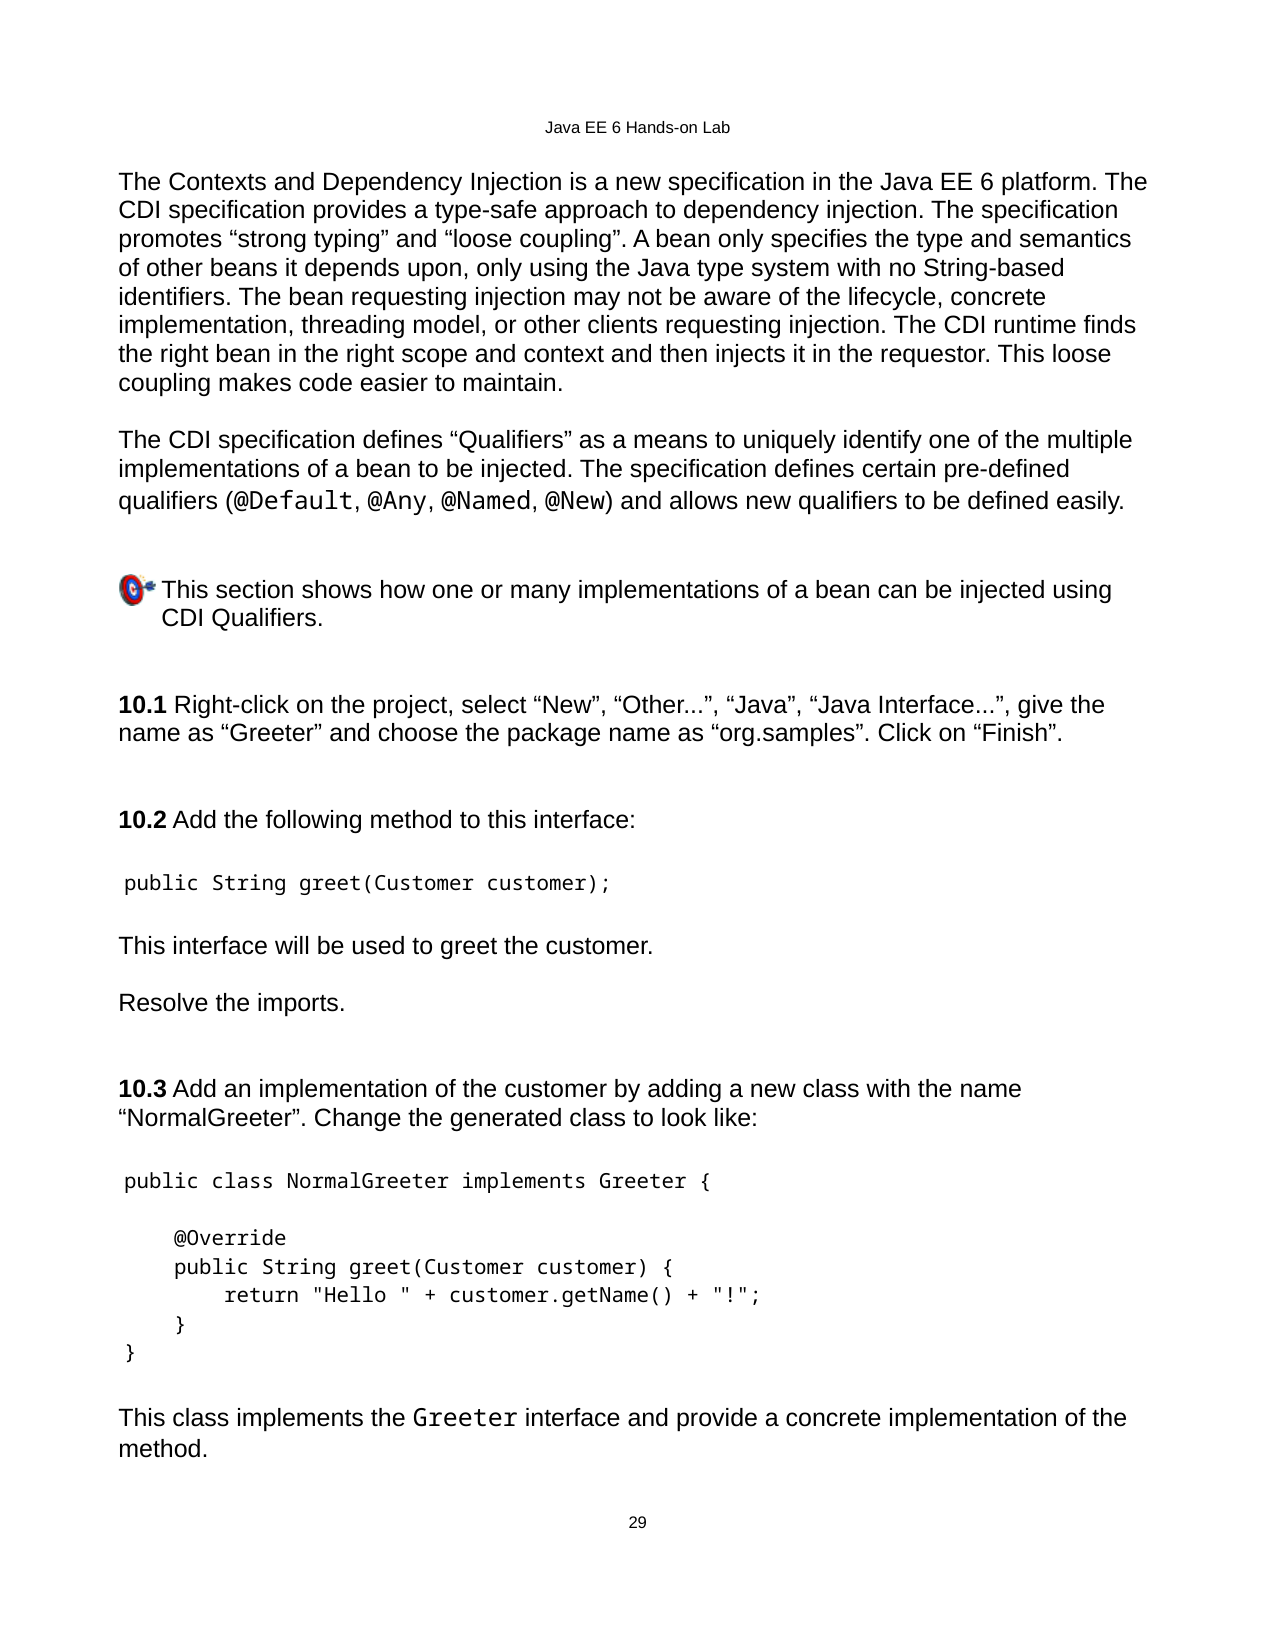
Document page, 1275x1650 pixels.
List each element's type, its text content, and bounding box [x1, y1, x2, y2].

text This class implements the Greeter interface and provide a concrete implementation of the method. [118, 1371, 1157, 1463]
text The Contexts and Dependency Injection is a new specification in the Java EE 6 platform. The CDI specification provides a type-safe approach to dependency injection. The specification promotes “strong typing” and “loose coupling”. A bean only specifies the type and semantics of other beans it depends upon, only using the Java type system with no String-based identifiers. The bean requesting injection may not be aware of the lifecycle, concrete implementation, threading model, or other clients requesting injection. The CDI runtime finds the right bean in the right scope and context and then injects it in the requestor. This loose coupling makes code easier to maintain. [118, 167, 1157, 397]
picture [118, 574, 156, 606]
table_header public class NormalGreeter implements Greeter { @Override public String greet(Customer customer) { return "Hello " + customer.getName() + "!"; } } [118, 1161, 1157, 1371]
table_header [118, 575, 161, 632]
text 10.2 Add the following method to this interface: [118, 804, 1157, 862]
text The CDI specification defines “Qualifiers” as a means to uniquely identify one of the multiple implementations of a bean to be injected. The specification defines certain pre-defined qualifiers (@Default, @Any, @Named, @New) and allows new qualifiers to be defined easily. [118, 426, 1157, 574]
table_header This section shows how one or many implementations of a bean can be injected using CDI Qualifiers. [161, 575, 1157, 632]
text This interface will be used to greet the customer. Resolve the imports. [118, 902, 1157, 1074]
text 10.1 Right-click on the project, select “New”, “Other...”, “Java”, “Java Interface...”, give the name as “Greeter” and choose the package name as “org.samples”. Click on “Finish”. [118, 689, 1157, 747]
text 10.3 Add an implementation of the customer by adding a new class with the name “NormalGreeter”. Change the generated class to look like: [118, 1074, 1157, 1161]
table_header public String greet(Customer customer); [118, 862, 1157, 902]
